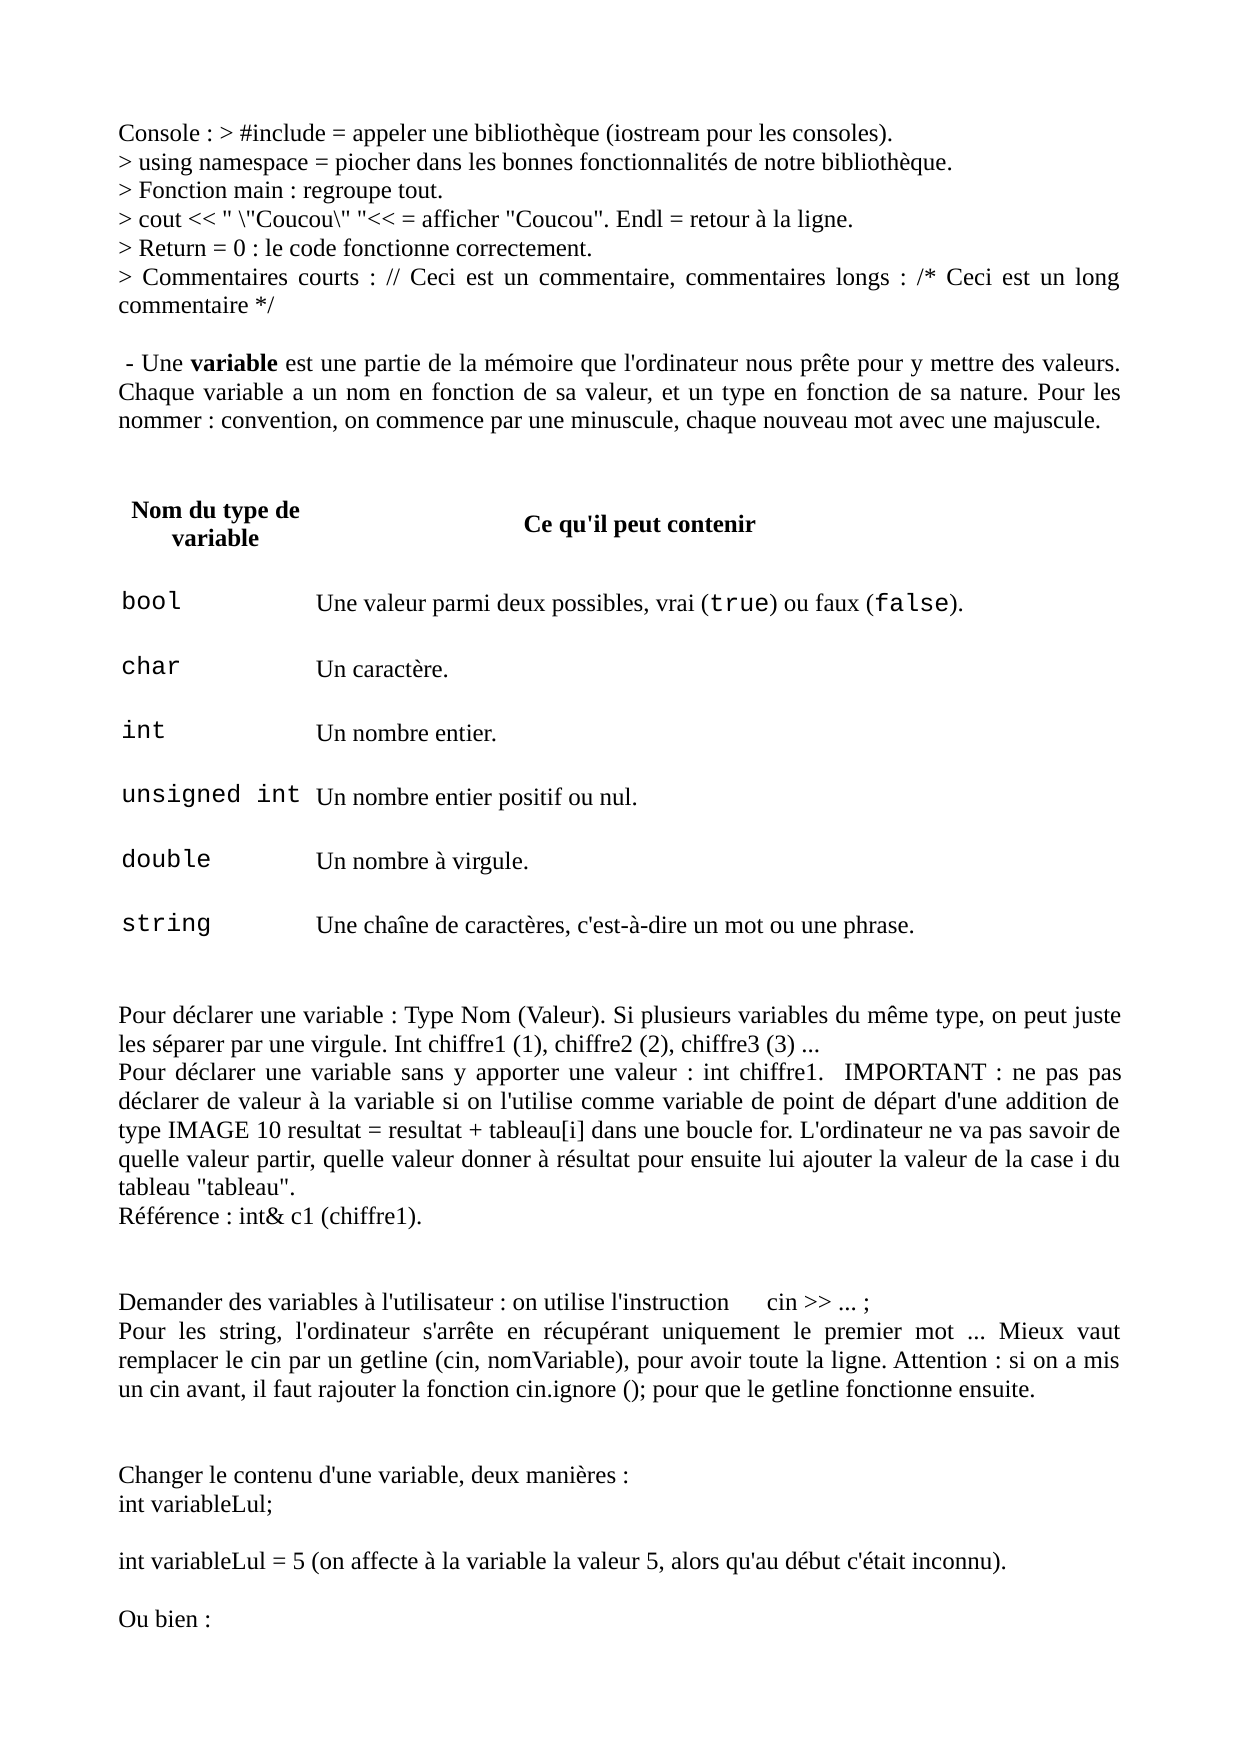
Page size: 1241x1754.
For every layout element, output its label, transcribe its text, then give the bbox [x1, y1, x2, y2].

table_cell Une valeur parmi deux possibles, vrai (true) ou faux (false). [313, 585, 967, 651]
table_cell bool [118, 585, 313, 651]
table_cell Une chaîne de caractères, c'est-à-dire un mot ou une phrase. [313, 907, 967, 971]
text > cout << " \"Coucou\" "<< = afficher "Coucou". Endl = retour à la ligne. [118, 204, 1122, 233]
text > Commentaires courts : // Ceci est un commentaire, commentaires longs : /* Ceci est un long commentaire */ [118, 262, 1122, 319]
text int variableLul = 5 (on affecte à la variable la valeur 5, alors qu'au début c'était inconnu). [118, 1546, 1122, 1575]
text Pour déclarer une variable sans y apporter une valeur : int chiffre1. IMPORTANT : ne pas pas déclarer de valeur à la variable si on l'utilise comme variable de point de départ d'une addition de type IMAGE 10 resultat = resultat + tableau[i] dans une boucle for. L'ordinateur ne va pas savoir de quelle valeur partir, quelle valeur donner à résultat pour ensuite lui ajouter la valeur de la case i du tableau "tableau". [118, 1057, 1122, 1201]
text int variableLul; [118, 1489, 1122, 1517]
text Changer le contenu d'une variable, deux manières : [118, 1460, 1122, 1489]
table_cell int [118, 715, 313, 779]
text > Fonction main : regroupe tout. [118, 176, 1122, 204]
table_cell Un nombre à virgule. [313, 843, 967, 907]
table_cell string [118, 907, 313, 971]
text > using namespace = piocher dans les bonnes fonctionnalités de notre bibliothèque. [118, 147, 1122, 176]
table_cell Un nombre entier. [313, 715, 967, 779]
table_cell Un caractère. [313, 651, 967, 715]
table_header Ce qu'il peut contenir [313, 492, 967, 585]
table_cell char [118, 651, 313, 715]
text Demander des variables à l'utilisateur : on utilise l'instruction cin >> ... ; [118, 1287, 1122, 1316]
table_cell unsigned int [118, 779, 313, 843]
text Pour les string, l'ordinateur s'arrête en récupérant uniquement le premier mot ... Mieux vaut remplacer le cin par un getline (cin, nomVariable), pour avoir toute la ligne. Attention : si on a mis un cin avant, il faut rajouter la fonction cin.ignore (); pour que le getline fonctionne ensuite. [118, 1316, 1122, 1402]
text Console : > #include = appeler une bibliothèque (iostream pour les consoles). [118, 118, 1122, 147]
text > Return = 0 : le code fonctionne correctement. [118, 233, 1122, 262]
text Ou bien : [118, 1604, 1122, 1632]
table_cell double [118, 843, 313, 907]
text - Une variable est une partie de la mémoire que l'ordinateur nous prête pour y mettre des valeurs. Chaque variable a un nom en fonction de sa valeur, et un type en fonction de sa nature. Pour les nommer : convention, on commence par une minuscule, chaque nouveau mot avec une majuscule. [118, 348, 1122, 434]
text Pour déclarer une variable : Type Nom (Valeur). Si plusieurs variables du même type, on peut juste les séparer par une virgule. Int chiffre1 (1), chiffre2 (2), chiffre3 (3) ... [118, 1000, 1122, 1057]
table_header Nom du type de variable [118, 492, 313, 585]
text Référence : int& c1 (chiffre1). [118, 1201, 1122, 1230]
table_cell Un nombre entier positif ou nul. [313, 779, 967, 843]
